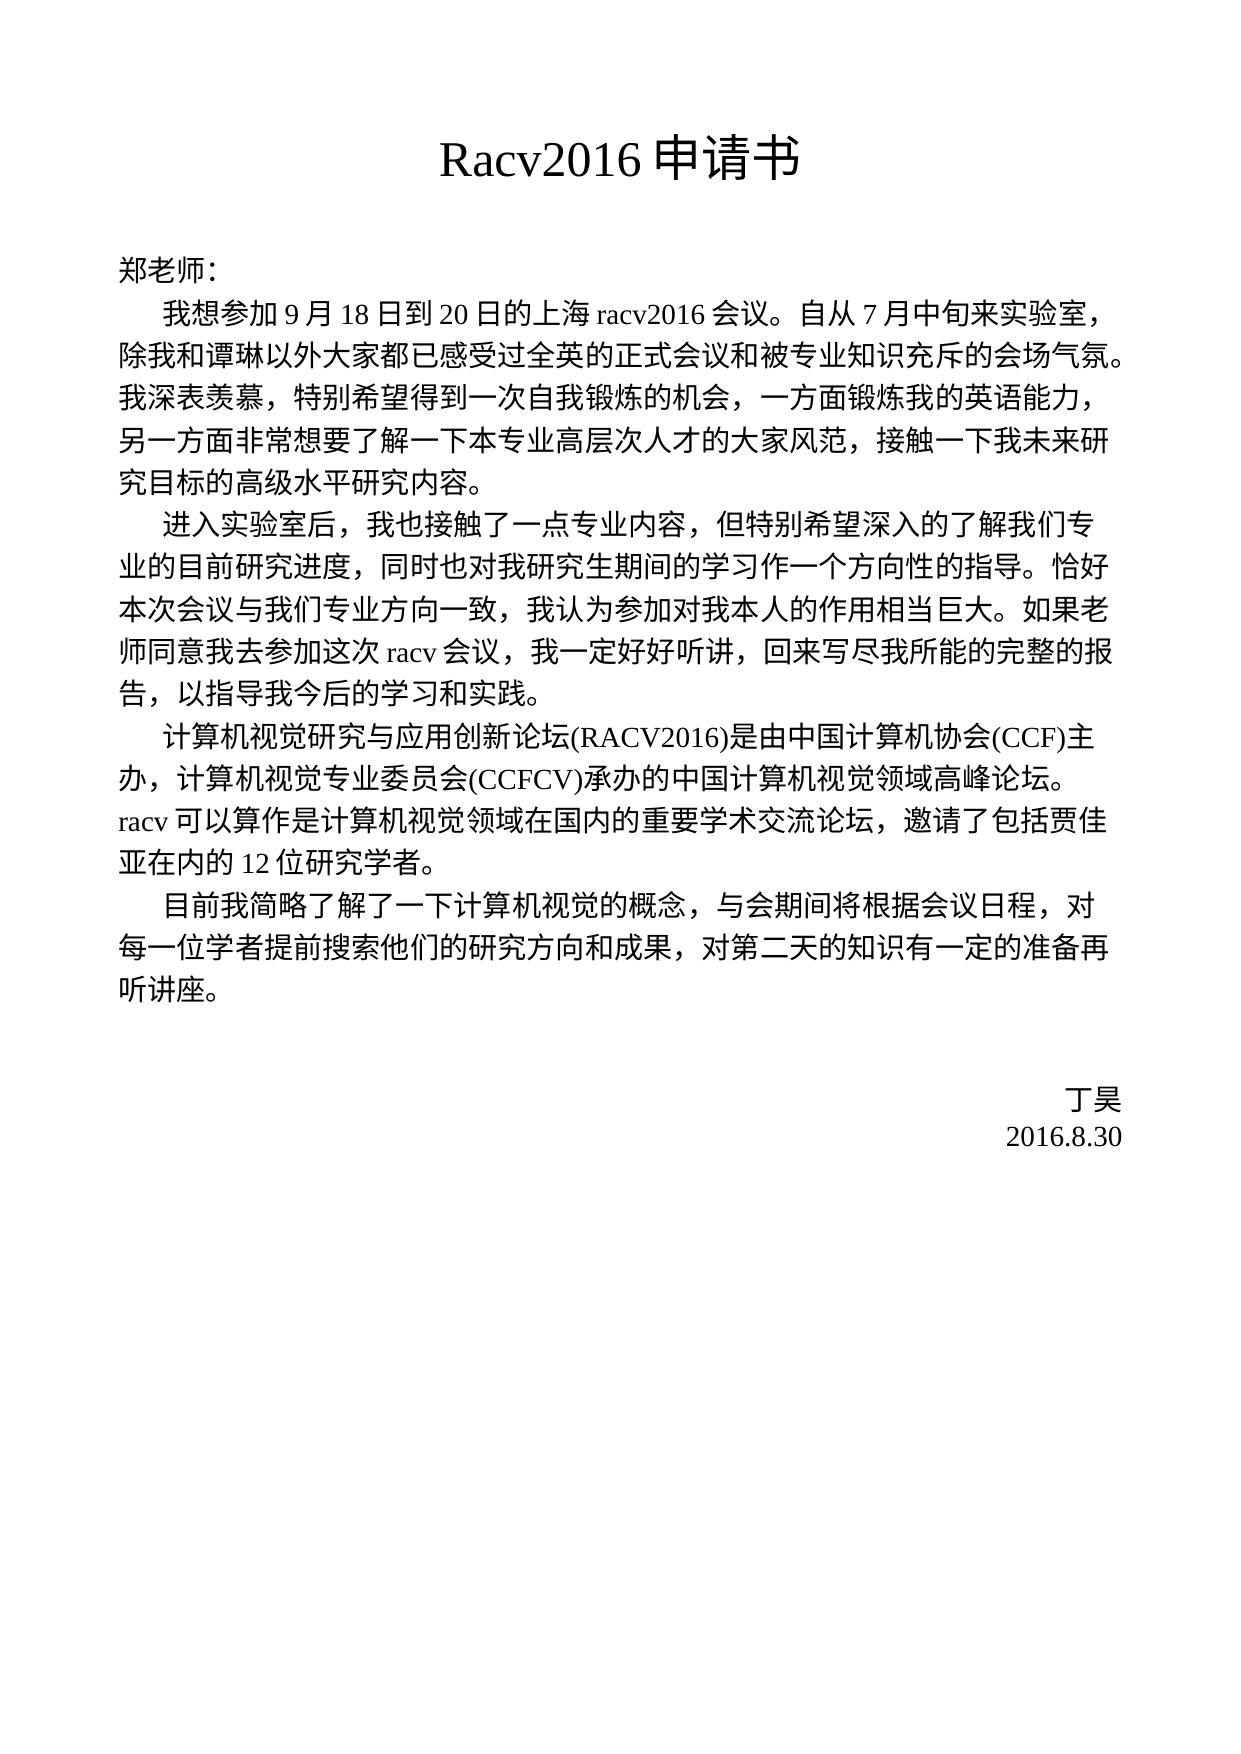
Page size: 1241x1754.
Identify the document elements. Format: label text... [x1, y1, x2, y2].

text 丁昊 [118, 1076, 1122, 1119]
text 我想参加9月18日到20日的上海racv2016会议。自从7月中旬来实验室，除我和谭琳以外大家都已感受过全英的正式会议和被专业知识充斥的会场气氛。我深表羡慕，特别希望得到一次自我锻炼的机会，一方面锻炼我的英语能力，另一方面非常想要了解一下本专业高层次人才的大家风范，接触一下我未来研究目标的高级水平研究内容。 [118, 290, 1122, 502]
text 计算机视觉研究与应用创新论坛(RACV2016)是由中国计算机协会(CCF)主办，计算机视觉专业委员会(CCFCV)承办的中国计算机视觉领域高峰论坛。racv可以算作是计算机视觉领域在国内的重要学术交流论坛，邀请了包括贾佳亚在内的12位研究学者。 [118, 713, 1122, 882]
text 目前我简略了解了一下计算机视觉的概念，与会期间将根据会议日程，对每一位学者提前搜索他们的研究方向和成果，对第二天的知识有一定的准备再听讲座。 [118, 882, 1122, 1009]
text 2016.8.30 [118, 1119, 1122, 1152]
text 进入实验室后，我也接触了一点专业内容，但特别希望深入的了解我们专业的目前研究进度，同时也对我研究生期间的学习作一个方向性的指导。恰好本次会议与我们专业方向一致，我认为参加对我本人的作用相当巨大。如果老师同意我去参加这次racv会议，我一定好好听讲，回来写尽我所能的完整的报告，以指导我今后的学习和实践。 [118, 502, 1122, 713]
text Racv2016申请书 [118, 118, 1122, 191]
text 郑老师： [118, 248, 1122, 290]
